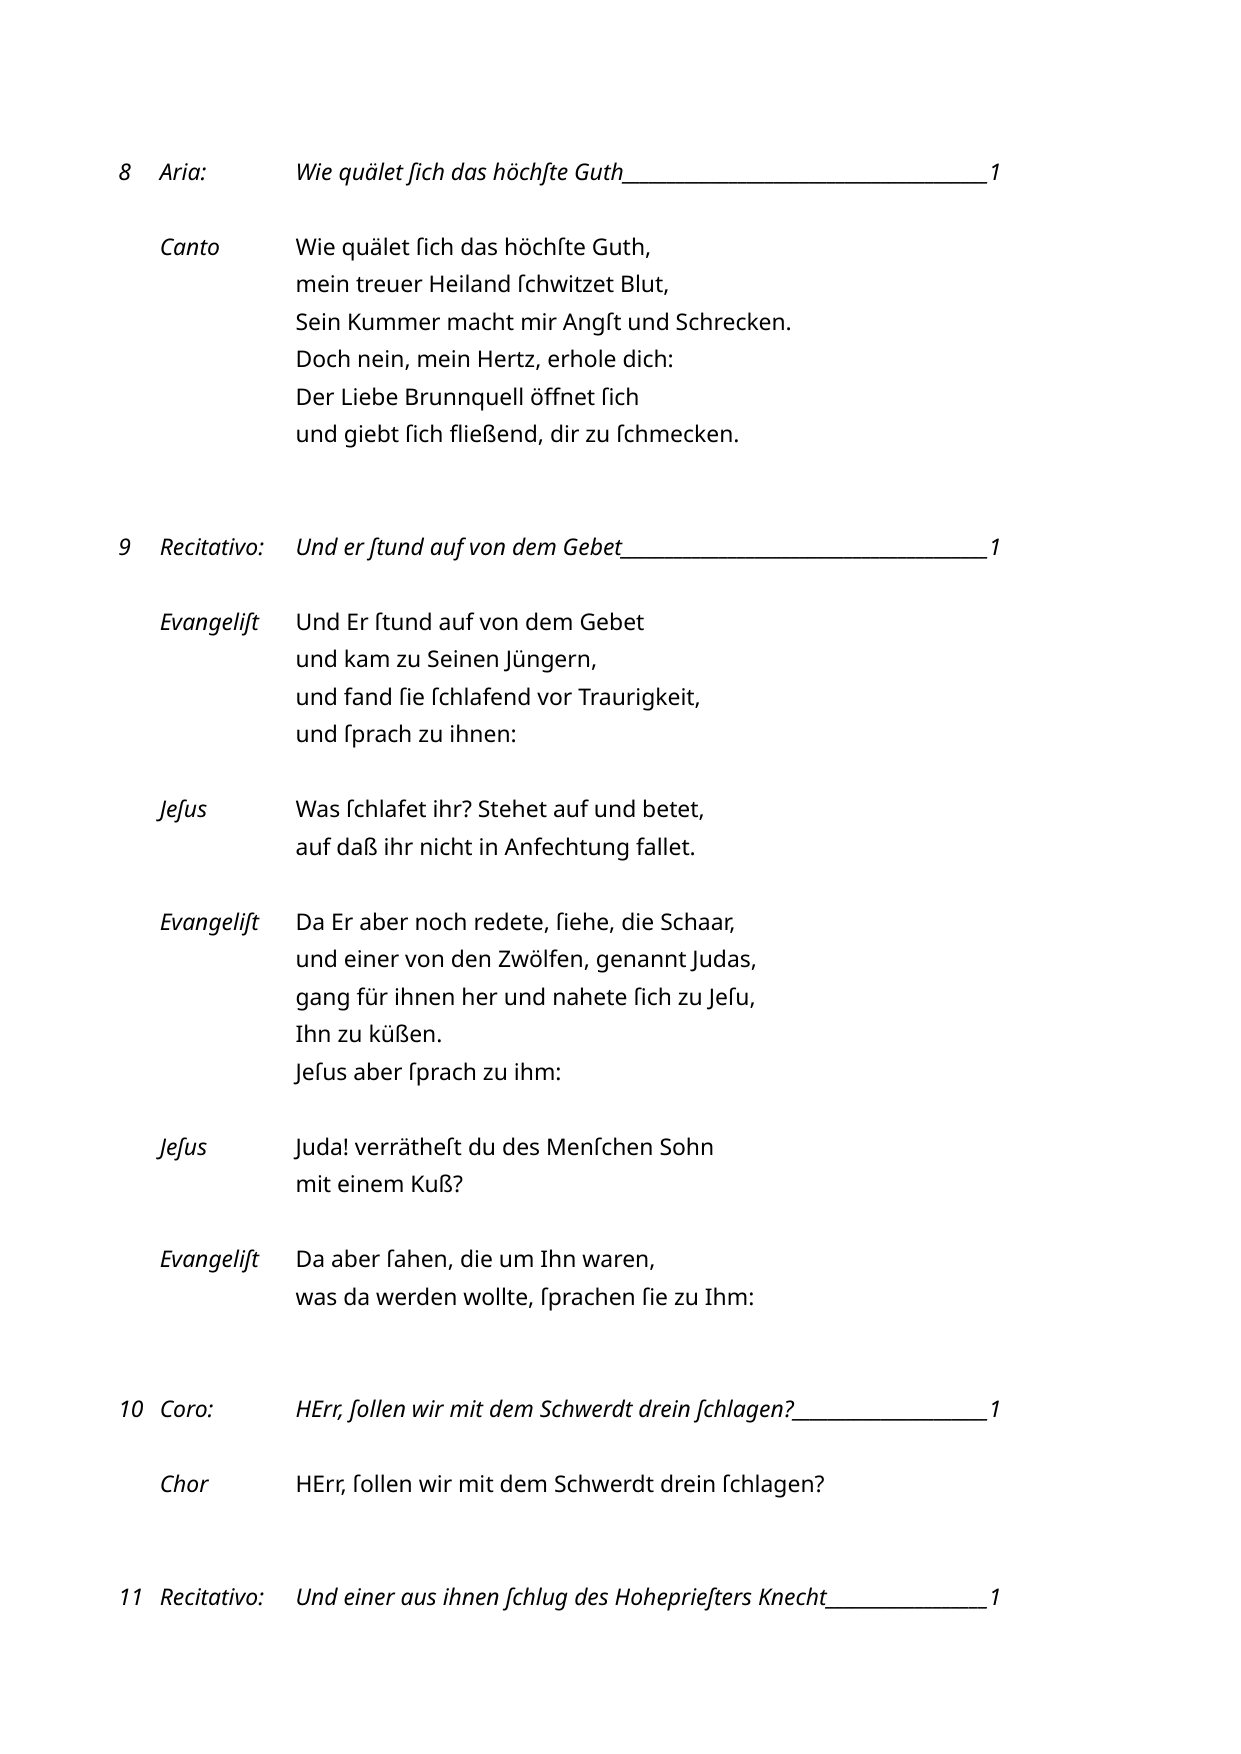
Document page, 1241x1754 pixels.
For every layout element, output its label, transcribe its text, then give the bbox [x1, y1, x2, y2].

text 9 Recitativo: Und er ſtund auf von dem Gebet 1 Evangeliſt Und Er ſtund auf von dem Gebet und kam zu Seinen Jüngern, und fand ſie ſchlafend vor Traurigkeit, und ſprach zu ihnen: Jeſus Was ſchlafet ihr? Stehet auf und betet, auf daß ihr nicht in Anfechtung fallet. Evangeliſt Da Er aber noch redete, ſiehe, die Schaar, und einer von den Zwölfen, genannt Judas, gang für ihnen her und nahete ſich zu Jeſu, Ihn zu küßen. Jeſus aber ſprach zu ihm: Jeſus Juda! verrätheſt du des Menſchen Sohn mit einem Kuß? Evangeliſt Da aber ſahen, die um Ihn waren, was da werden wollte, ſprachen ſie zu Ihm: [118, 531, 1004, 1312]
text 10 Coro: HErr, ſollen wir mit dem Schwerdt drein ſchlagen? 1 Chor HErr, ſollen wir mit dem Schwerdt drein ſchlagen? [118, 1393, 1004, 1499]
text 11 Recitativo: Und einer aus ihnen ſchlug des Hoheprieſters Knecht 1 Evangeliſt Und einer aus ihnen ſchlug des Hoheprieſters Knecht und hieb ihm ſein recht Ohr ab. Jeſus aber antwortete und ſprach: Jeſus Laßet ſie doch ſo ferne machen. Evangeliſt Und Er rührete ſein Ohr an und heilete ihn. [118, 1581, 1004, 1612]
text 8 Aria: Wie quälet ſich das höchſte Guth 1 Canto Wie quälet ſich das höchſte Guth, mein treuer Heiland ſchwitzet Blut, Sein Kummer macht mir Angſt und Schrecken. Doch nein, mein Hertz, erhole dich: Der Liebe Brunnquell öffnet ſich und giebt ſich fließend, dir zu ſchmecken. [118, 156, 1004, 449]
